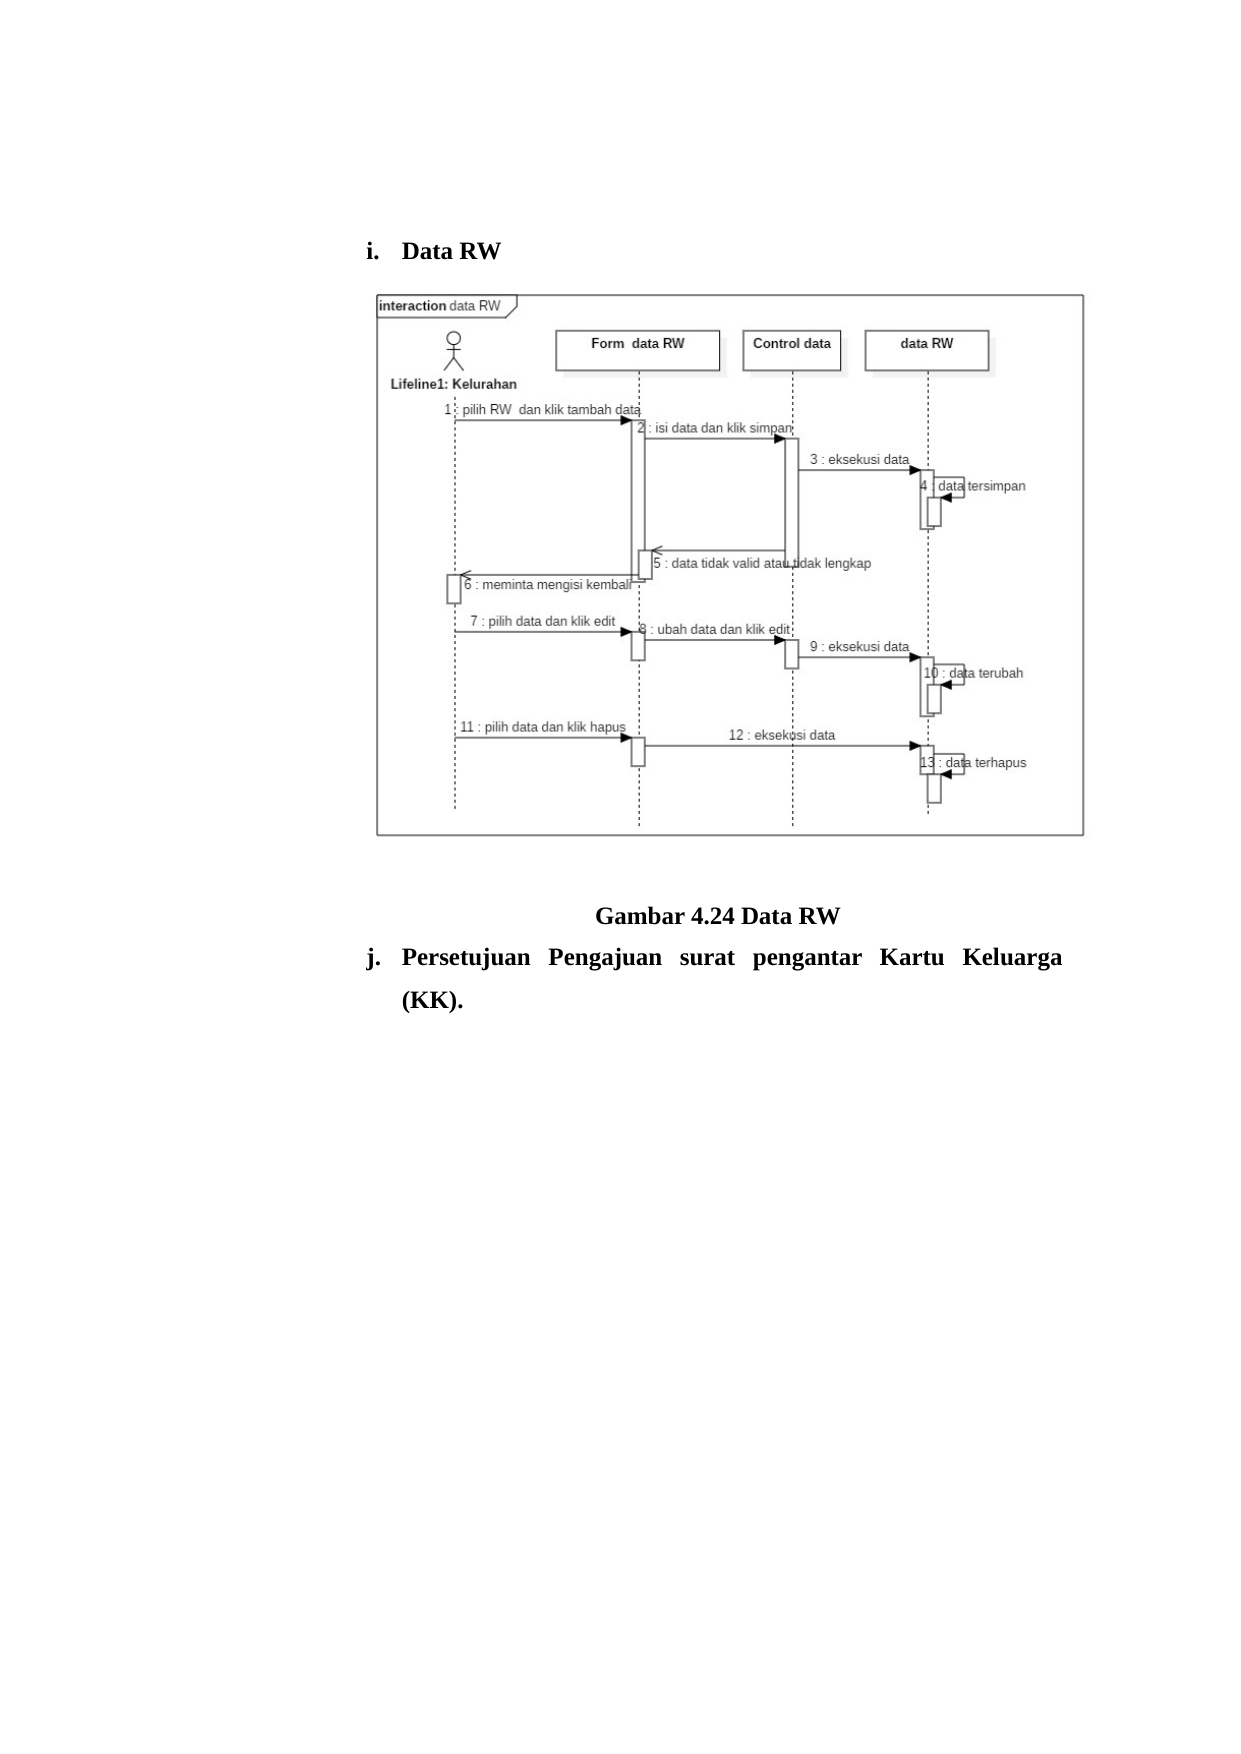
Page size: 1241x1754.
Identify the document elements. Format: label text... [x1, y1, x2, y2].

list Data RW [366, 236, 1063, 265]
text Gambar 4.24 Data RW [372, 901, 1063, 930]
list Persetujuan Pengajuan surat pengantar Kartu Keluarga (KK). [366, 942, 1063, 1014]
table_header [402, 855, 1062, 889]
picture [367, 285, 1097, 855]
table_header [402, 279, 1062, 285]
